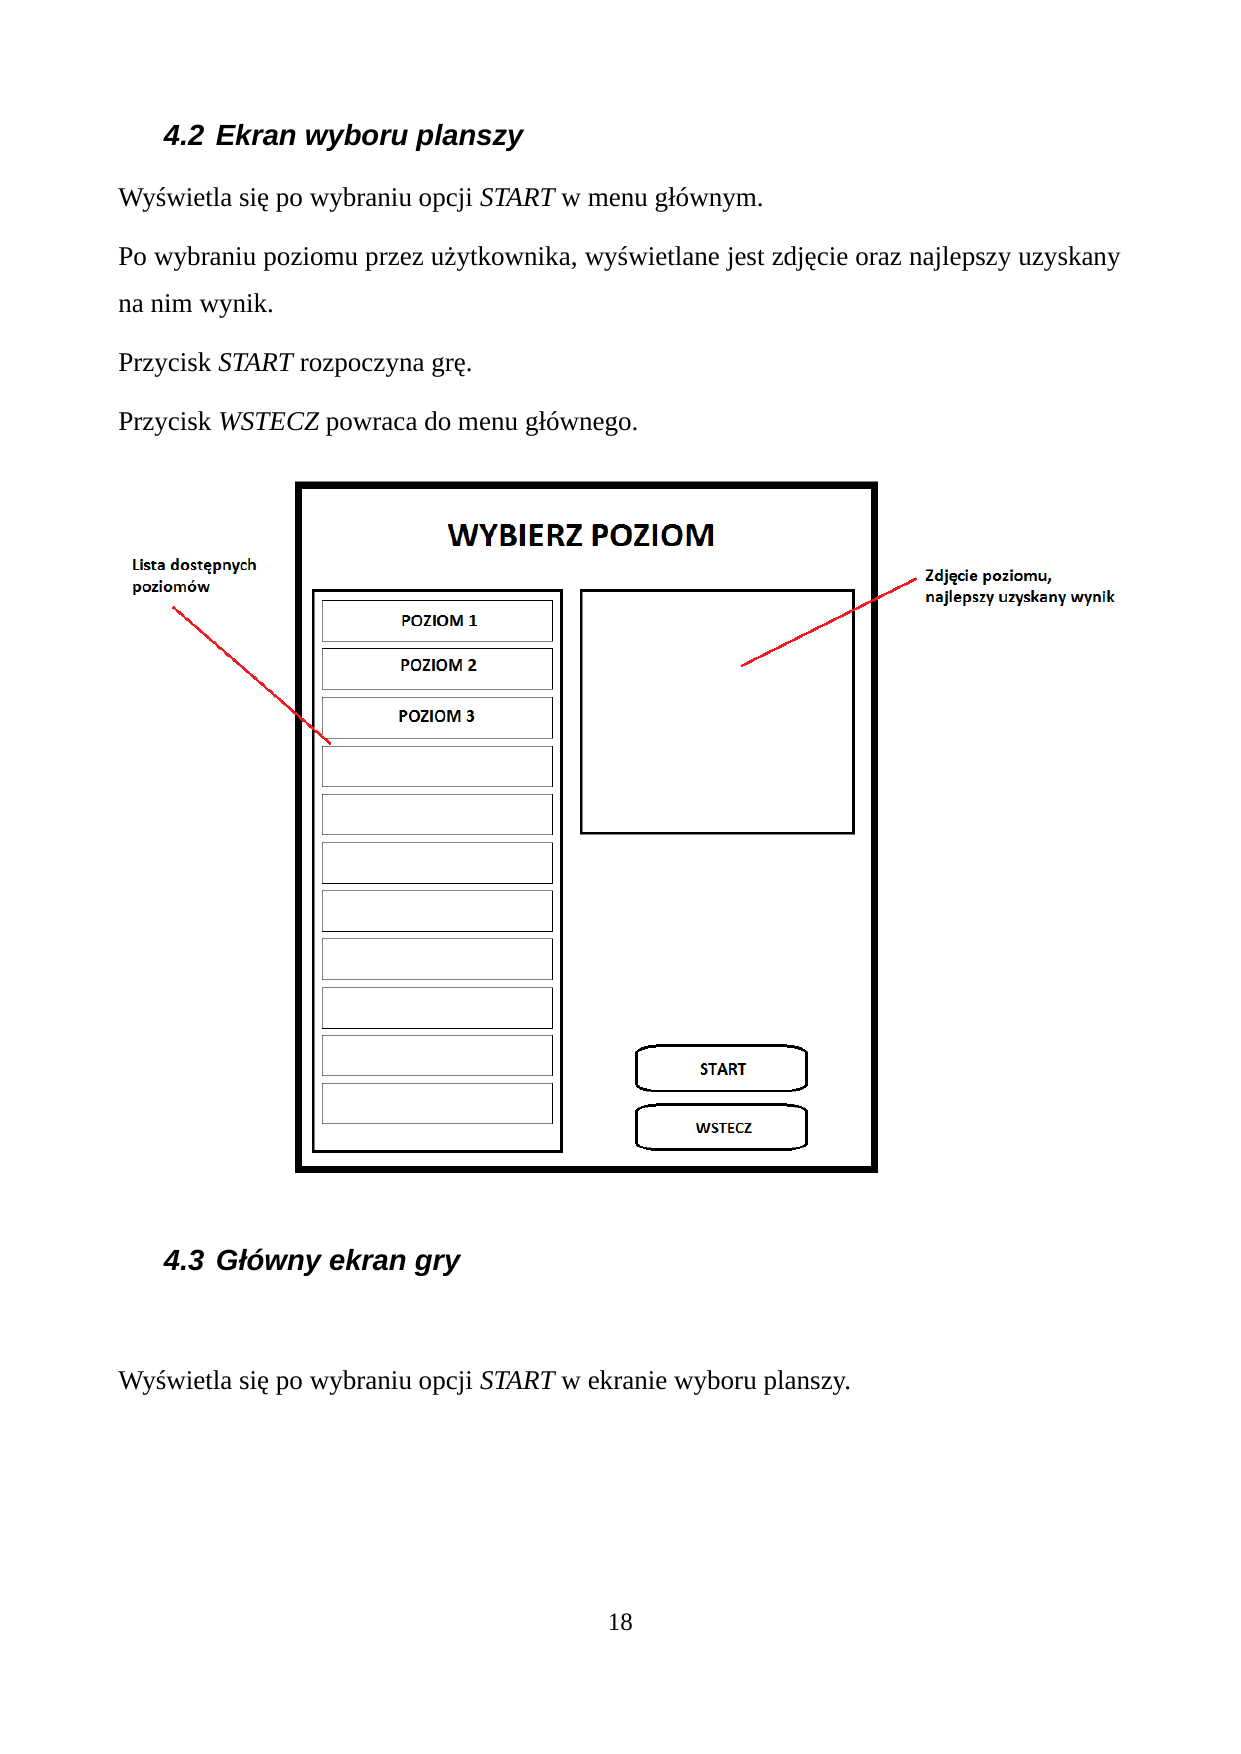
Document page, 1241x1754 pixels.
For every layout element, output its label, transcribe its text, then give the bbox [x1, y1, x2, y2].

picture [119, 465, 1120, 1188]
text Wyświetla się po wybraniu opcji START w ekranie wyboru planszy. [118, 1364, 1122, 1396]
subtitle Główny ekran gry [156, 1242, 1122, 1276]
subtitle Ekran wyboru planszy [156, 118, 1122, 152]
text Przycisk WSTECZ powraca do menu głównego. [118, 405, 1122, 436]
text Wyświetla się po wybraniu opcji START w menu głównym. [118, 181, 1122, 212]
text Przycisk START rozpoczyna grę. [118, 346, 1122, 377]
text Po wybraniu poziomu przez użytkownika, wyświetlane jest zdjęcie oraz najlepszy uzyskany na nim wynik. [118, 240, 1122, 318]
